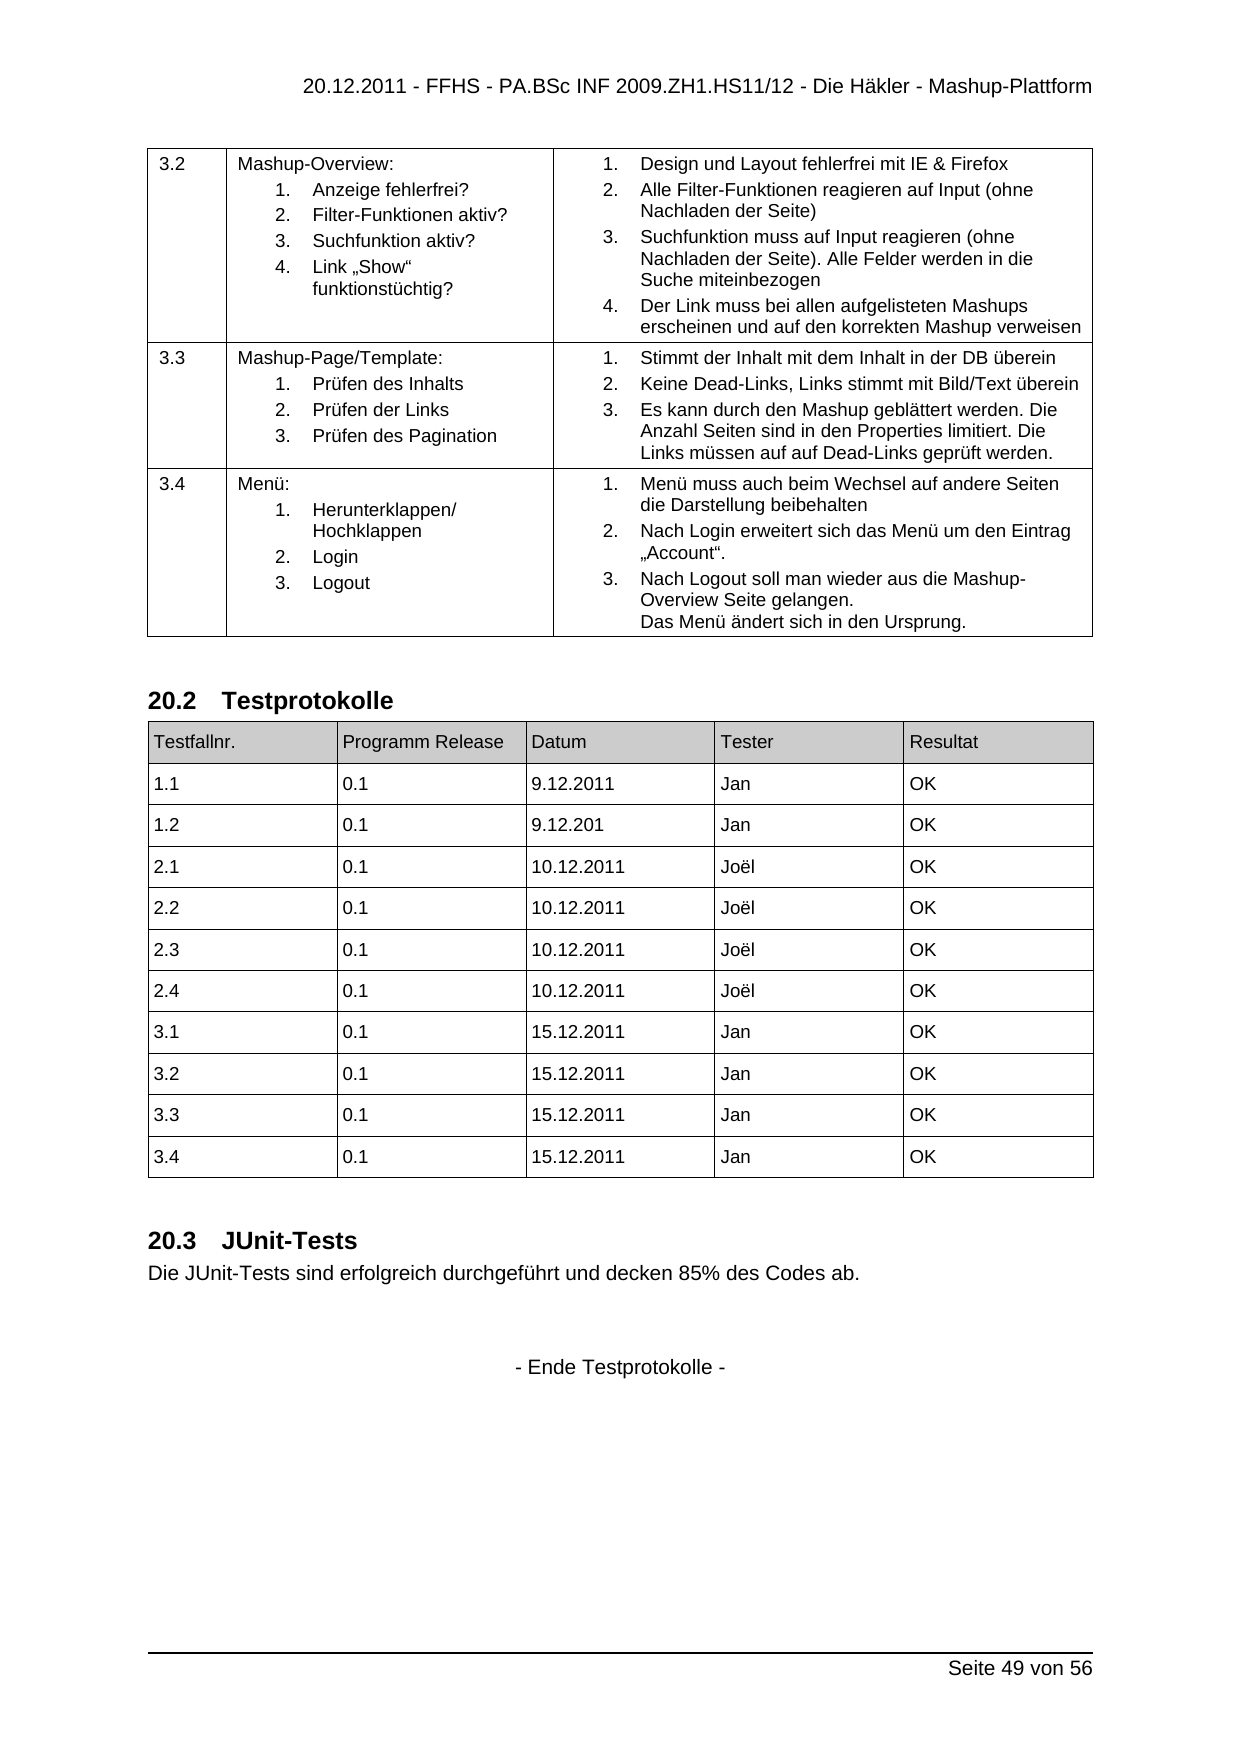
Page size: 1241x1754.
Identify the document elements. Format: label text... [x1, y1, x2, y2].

table_cell OK [904, 1054, 1093, 1094]
table_cell 10.12.2011 [527, 971, 714, 1011]
table_cell Jan [715, 1095, 903, 1136]
table_cell 0.1 [338, 1012, 526, 1053]
table_cell 3.3 [149, 1095, 337, 1136]
table_cell OK [904, 1137, 1093, 1177]
table_cell Mashup-Page/Template: Prüfen des Inhalts Prüfen der Links Prüfen des Pagination [227, 343, 553, 467]
table_cell 0.1 [338, 764, 526, 804]
table_cell 3.1 [149, 1012, 337, 1053]
subtitle Testprotokolle [148, 686, 1093, 715]
table_cell Joël [715, 971, 903, 1011]
table_cell 0.1 [338, 888, 526, 928]
table_cell OK [904, 1095, 1093, 1136]
table_cell 3.2 [149, 1054, 337, 1094]
table_cell 2.4 [149, 971, 337, 1011]
table_header Tester [715, 722, 903, 763]
table_cell OK [904, 888, 1093, 928]
table_cell 9.12.2011 [527, 764, 714, 804]
table_cell 2.1 [149, 847, 337, 887]
table_cell 0.1 [338, 1054, 526, 1094]
table_cell 1.1 [149, 764, 337, 804]
table_cell Mashup-Overview: Anzeige fehlerfrei? Filter-Funktionen aktiv? Suchfunktion aktiv? Link „Show“ funktionstüchtig? [227, 149, 553, 342]
text - Ende Testprotokolle - [148, 1355, 1093, 1379]
table_cell OK [904, 1012, 1093, 1053]
table_cell Design und Layout fehlerfrei mit IE & Firefox Alle Filter-Funktionen reagieren auf Input (ohne Nachladen der Seite) Suchfunktion muss auf Input reagieren (ohne Nachladen der Seite). Alle Felder werden in die Suche miteinbezogen Der Link muss bei allen aufgelisteten Mashups erscheinen und auf den korrekten Mashup verweisen [554, 149, 1092, 342]
table_cell 2.2 [149, 888, 337, 928]
table_cell 0.1 [338, 847, 526, 887]
table_cell 3.4 [149, 1137, 337, 1177]
table_cell 0.1 [338, 1137, 526, 1177]
table_cell Joël [715, 930, 903, 970]
table_cell 10.12.2011 [527, 930, 714, 970]
table_cell 0.1 [338, 971, 526, 1011]
table_cell Stimmt der Inhalt mit dem Inhalt in der DB überein Keine Dead-Links, Links stimmt mit Bild/Text überein Es kann durch den Mashup geblättert werden. Die Anzahl Seiten sind in den Properties limitiert. Die Links müssen auf auf Dead-Links geprüft werden. [554, 343, 1092, 467]
table_cell OK [904, 764, 1093, 804]
table_cell Joël [715, 888, 903, 928]
table_cell 0.1 [338, 805, 526, 846]
table_header Testfallnr. [149, 722, 337, 763]
table_cell 1.2 [149, 805, 337, 846]
table_cell 9.12.201 [527, 805, 714, 846]
table_cell Jan [715, 1137, 903, 1177]
table_cell 15.12.2011 [527, 1095, 714, 1136]
table_cell 0.1 [338, 1095, 526, 1136]
table_cell OK [904, 930, 1093, 970]
table_cell Jan [715, 764, 903, 804]
table_cell 15.12.2011 [527, 1137, 714, 1177]
table_cell Menü muss auch beim Wechsel auf andere Seiten die Darstellung beibehalten Nach Login erweitert sich das Menü um den Eintrag „Account“. Nach Logout soll man wieder aus die Mashup-Overview Seite gelangen. Das Menü ändert sich in den Ursprung. [554, 469, 1092, 636]
table_cell 0.1 [338, 930, 526, 970]
table_cell 3.4 [148, 469, 226, 636]
table_cell 3.3 [148, 343, 226, 467]
table_cell 10.12.2011 [527, 847, 714, 887]
table_cell 2.3 [149, 930, 337, 970]
table_cell Jan [715, 805, 903, 846]
table_cell 15.12.2011 [527, 1054, 714, 1094]
table_cell OK [904, 971, 1093, 1011]
table_header Datum [527, 722, 714, 763]
table_cell OK [904, 847, 1093, 887]
table_cell Menü: Herunterklappen/Hochklappen Login Logout [227, 469, 553, 636]
table_header Programm Release [338, 722, 526, 763]
table_cell Jan [715, 1054, 903, 1094]
subtitle JUnit-Tests [148, 1226, 1093, 1255]
table_cell OK [904, 805, 1093, 846]
table_header Resultat [904, 722, 1093, 763]
text Die JUnit-Tests sind erfolgreich durchgeführt und decken 85% des Codes ab. [148, 1261, 1093, 1285]
table_cell 3.2 [148, 149, 226, 342]
table_cell 15.12.2011 [527, 1012, 714, 1053]
table_cell 10.12.2011 [527, 888, 714, 928]
table_cell Joël [715, 847, 903, 887]
table_cell Jan [715, 1012, 903, 1053]
